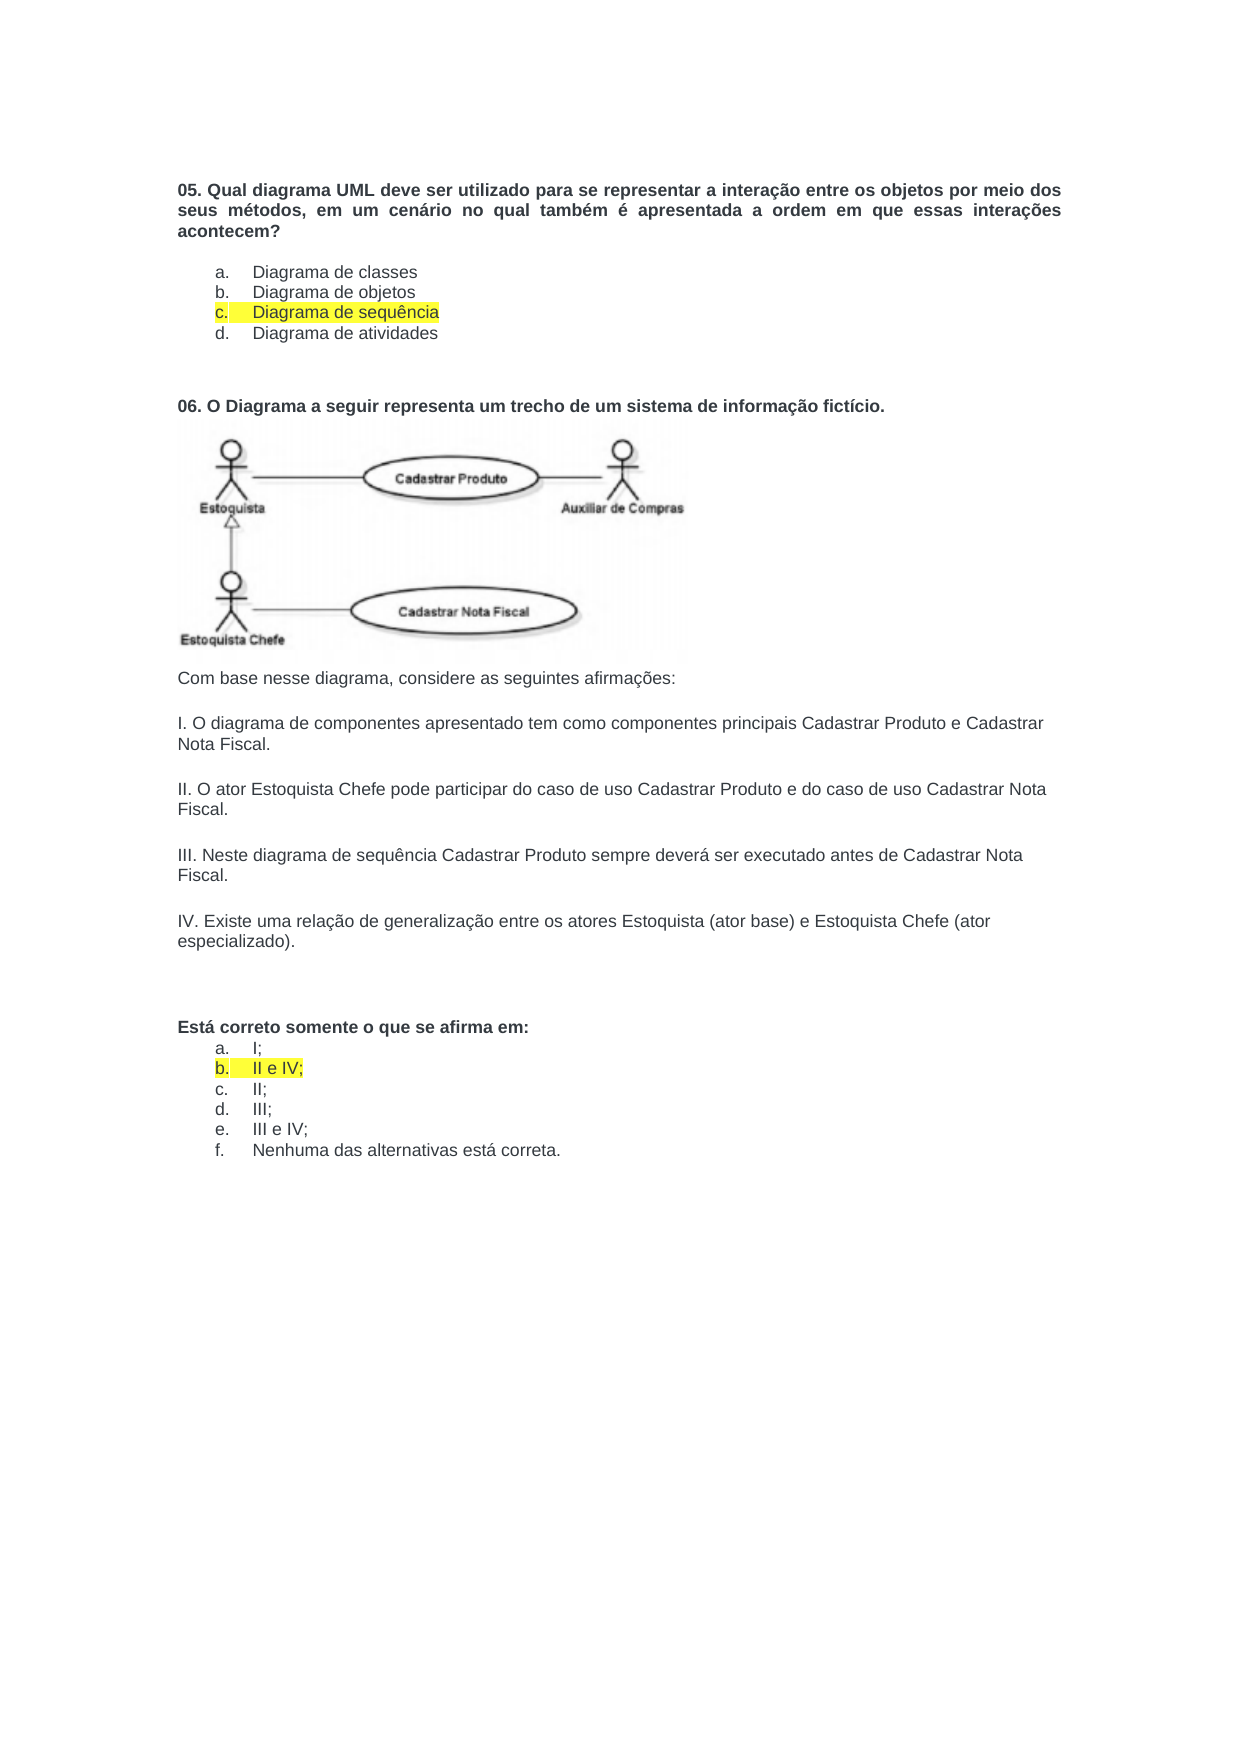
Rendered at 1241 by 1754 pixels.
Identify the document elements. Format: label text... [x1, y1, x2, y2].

list Diagrama de sequência [215, 302, 1063, 323]
list Está correto somente o que se afirma em: [177, 1017, 1063, 1037]
text 06. O Diagrama a seguir representa um trecho de um sistema de informação fictício. [177, 396, 1063, 417]
text III. Neste diagrama de sequência Cadastrar Produto sempre deverá ser executado antes de Cadastrar Nota Fiscal. [177, 844, 1063, 885]
text II. O ator Estoquista Chefe pode participar do caso de uso Cadastrar Produto e do caso de uso Cadastrar Nota Fiscal. [177, 779, 1063, 819]
list III e IV; [215, 1119, 1063, 1139]
list Nenhuma das alternativas está correta. [215, 1139, 1063, 1160]
list Diagrama de objetos [215, 282, 1063, 302]
text IV. Existe uma relação de generalização entre os atores Estoquista (ator base) e Estoquista Chefe (ator especializado). [177, 910, 1063, 951]
picture [177, 419, 689, 664]
list III; [215, 1099, 1063, 1119]
list II e IV; [215, 1058, 1063, 1078]
text I. O diagrama de componentes apresentado tem como componentes principais Cadastrar Produto e Cadastrar Nota Fiscal. [177, 713, 1063, 754]
list II; [215, 1078, 1063, 1099]
list Diagrama de atividades [215, 323, 1063, 343]
list I; [215, 1037, 1063, 1058]
list Diagrama de classes [215, 261, 1063, 282]
text Com base nesse diagrama, considere as seguintes afirmações: [177, 667, 1063, 688]
text 05. Qual diagrama UML deve ser utilizado para se representar a interação entre os objetos por meio dos seus métodos, em um cenário no qual também é apresentada a ordem em que essas interações acontecem? [177, 180, 1063, 241]
